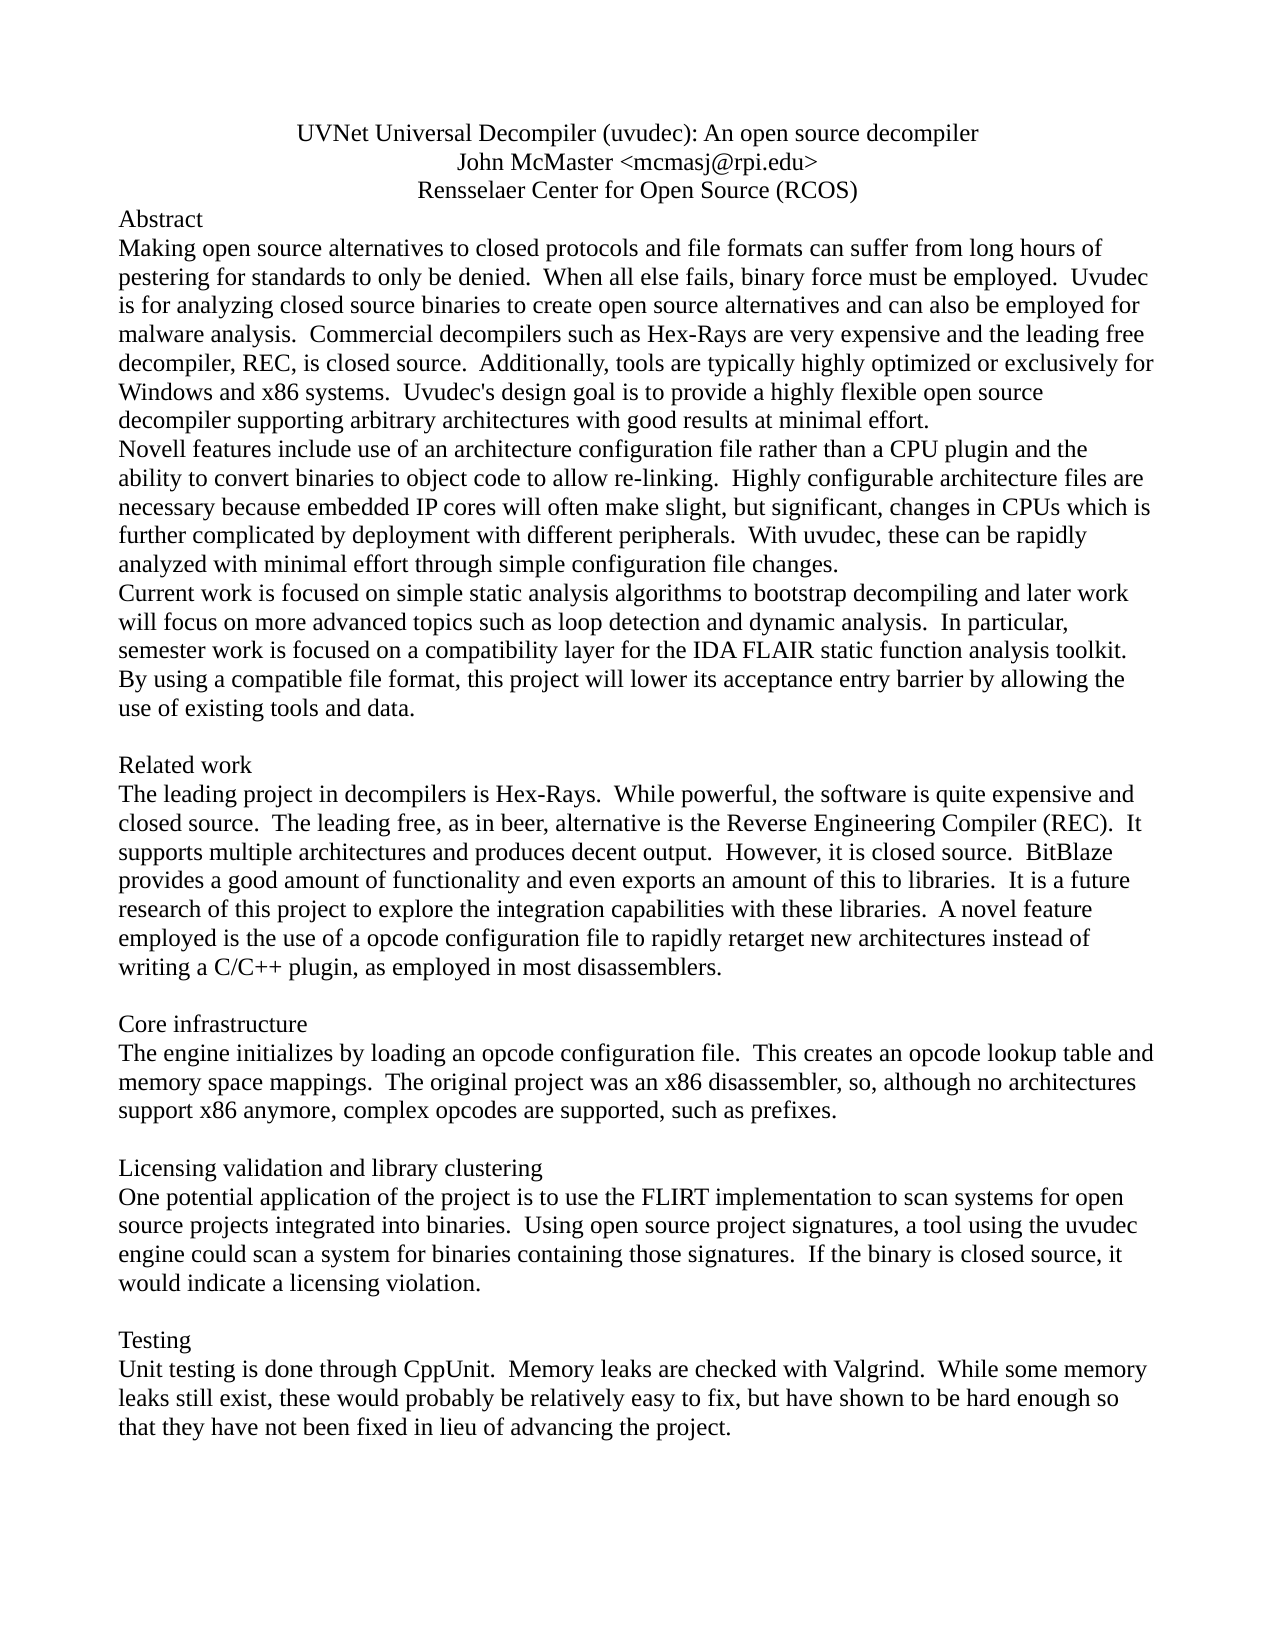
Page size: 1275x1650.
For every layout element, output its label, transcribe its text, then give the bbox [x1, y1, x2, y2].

text Current work is focused on simple static analysis algorithms to bootstrap decompiling and later work will focus on more advanced topics such as loop detection and dynamic analysis. In particular, semester work is focused on a compatibility layer for the IDA FLAIR static function analysis toolkit. By using a compatible file format, this project will lower its acceptance entry barrier by allowing the use of existing tools and data. [118, 578, 1157, 722]
text Abstract [118, 204, 1157, 233]
text UVNet Universal Decompiler (uvudec): An open source decompiler [118, 118, 1157, 147]
text Rensselaer Center for Open Source (RCOS) [118, 176, 1157, 204]
text Licensing validation and library clustering [118, 1153, 1157, 1182]
text John McMaster <mcmasj@rpi.edu> [118, 147, 1157, 176]
text The leading project in decompilers is Hex-Rays. While powerful, the software is quite expensive and closed source. The leading free, as in beer, alternative is the Reverse Engineering Compiler (REC). It supports multiple architectures and produces decent output. However, it is closed source. BitBlaze provides a good amount of functionality and even exports an amount of this to libraries. It is a future research of this project to explore the integration capabilities with these libraries. A novel feature employed is the use of a opcode configuration file to rapidly retarget new architectures instead of writing a C/C++ plugin, as employed in most disassemblers. [118, 779, 1157, 981]
text Testing [118, 1326, 1157, 1354]
text Unit testing is done through CppUnit. Memory leaks are checked with Valgrind. While some memory leaks still exist, these would probably be relatively easy to fix, but have shown to be hard enough so that they have not been fixed in lieu of advancing the project. [118, 1354, 1157, 1441]
text One potential application of the project is to use the FLIRT implementation to scan systems for open source projects integrated into binaries. Using open source project signatures, a tool using the uvudec engine could scan a system for binaries containing those signatures. If the binary is closed source, it would indicate a licensing violation. [118, 1182, 1157, 1297]
text Making open source alternatives to closed protocols and file formats can suffer from long hours of pestering for standards to only be denied. When all else fails, binary force must be employed. Uvudec is for analyzing closed source binaries to create open source alternatives and can also be employed for malware analysis. Commercial decompilers such as Hex-Rays are very expensive and the leading free decompiler, REC, is closed source. Additionally, tools are typically highly optimized or exclusively for Windows and x86 systems. Uvudec's design goal is to provide a highly flexible open source decompiler supporting arbitrary architectures with good results at minimal effort. [118, 233, 1157, 434]
text The engine initializes by loading an opcode configuration file. This creates an opcode lookup table and memory space mappings. The original project was an x86 disassembler, so, although no architectures support x86 anymore, complex opcodes are supported, such as prefixes. [118, 1038, 1157, 1124]
text Core infrastructure [118, 1009, 1157, 1038]
text Novell features include use of an architecture configuration file rather than a CPU plugin and the ability to convert binaries to object code to allow re-linking. Highly configurable architecture files are necessary because embedded IP cores will often make slight, but significant, changes in CPUs which is further complicated by deployment with different peripherals. With uvudec, these can be rapidly analyzed with minimal effort through simple configuration file changes. [118, 434, 1157, 578]
text Related work [118, 751, 1157, 779]
